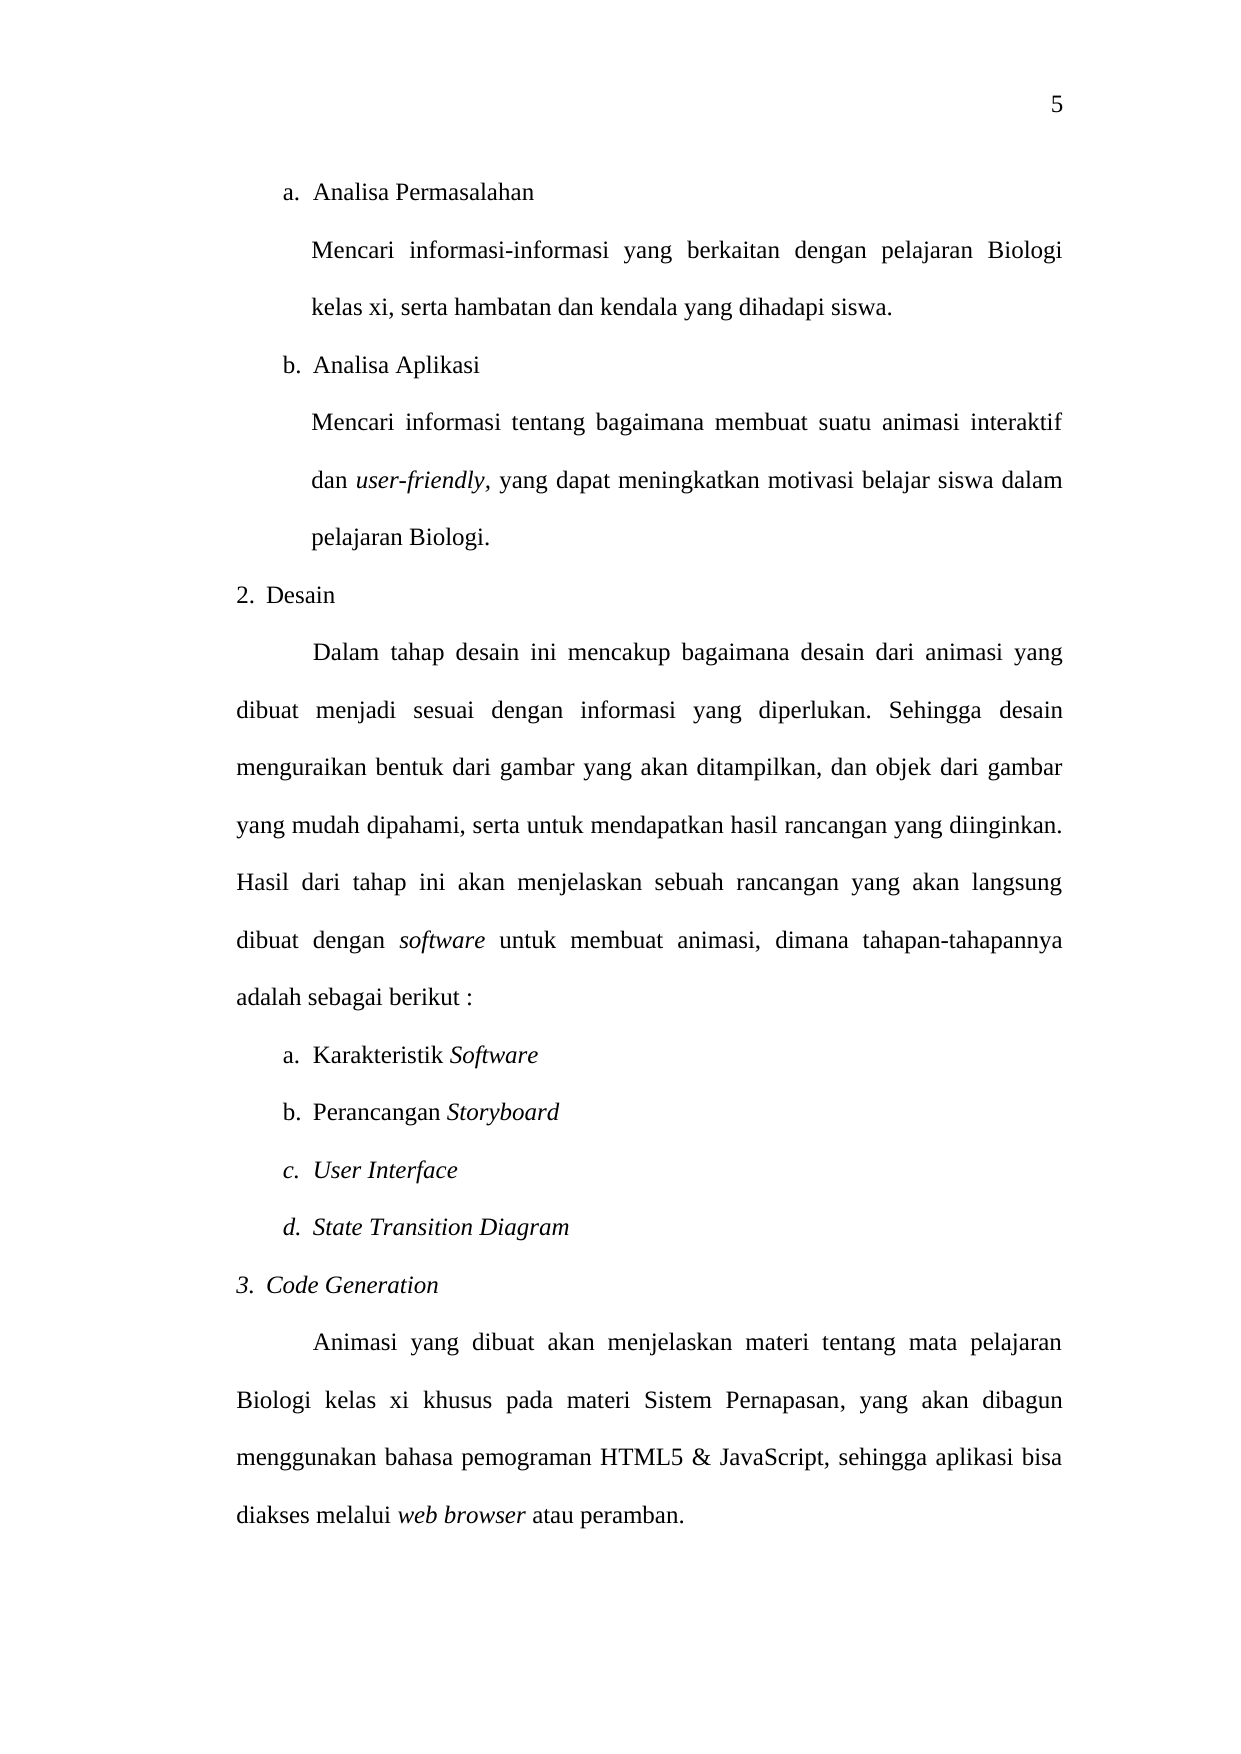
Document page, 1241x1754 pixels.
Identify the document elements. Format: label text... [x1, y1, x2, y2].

text Dalam tahap desain ini mencakup bagaimana desain dari animasi yang dibuat menjadi sesuai dengan informasi yang diperlukan. Sehingga desain menguraikan bentuk dari gambar yang akan ditampilkan, dan objek dari gambar yang mudah dipahami, serta untuk mendapatkan hasil rancangan yang diinginkan. Hasil dari tahap ini akan menjelaskan sebuah rancangan yang akan langsung dibuat dengan software untuk membuat animasi, dimana tahapan-tahapannya adalah sebagai berikut : [236, 637, 1063, 1011]
text Mencari informasi-informasi yang berkaitan dengan pelajaran Biologi kelas xi, serta hambatan dan kendala yang dihadapi siswa. [311, 235, 1063, 321]
text Mencari informasi tentang bagaimana membuat suatu animasi interaktif dan user-friendly, yang dapat meningkatkan motivasi belajar siswa dalam pelajaran Biologi. [311, 407, 1063, 551]
list State Transition Diagram [283, 1212, 1063, 1241]
list Desain [236, 580, 1063, 608]
text Animasi yang dibuat akan menjelaskan materi tentang mata pelajaran Biologi kelas xi khusus pada materi Sistem Pernapasan, yang akan dibagun menggunakan bahasa pemograman HTML5 & JavaScript, sehingga aplikasi bisa diakses melalui web browser atau peramban. [236, 1327, 1063, 1528]
list Perancangan Storyboard [283, 1097, 1063, 1126]
list User Interface [283, 1155, 1063, 1183]
list Code Generation [236, 1270, 1063, 1298]
list Karakteristik Software [283, 1040, 1063, 1068]
list Analisa Permasalahan [283, 177, 1063, 206]
list Analisa Aplikasi [283, 350, 1063, 378]
